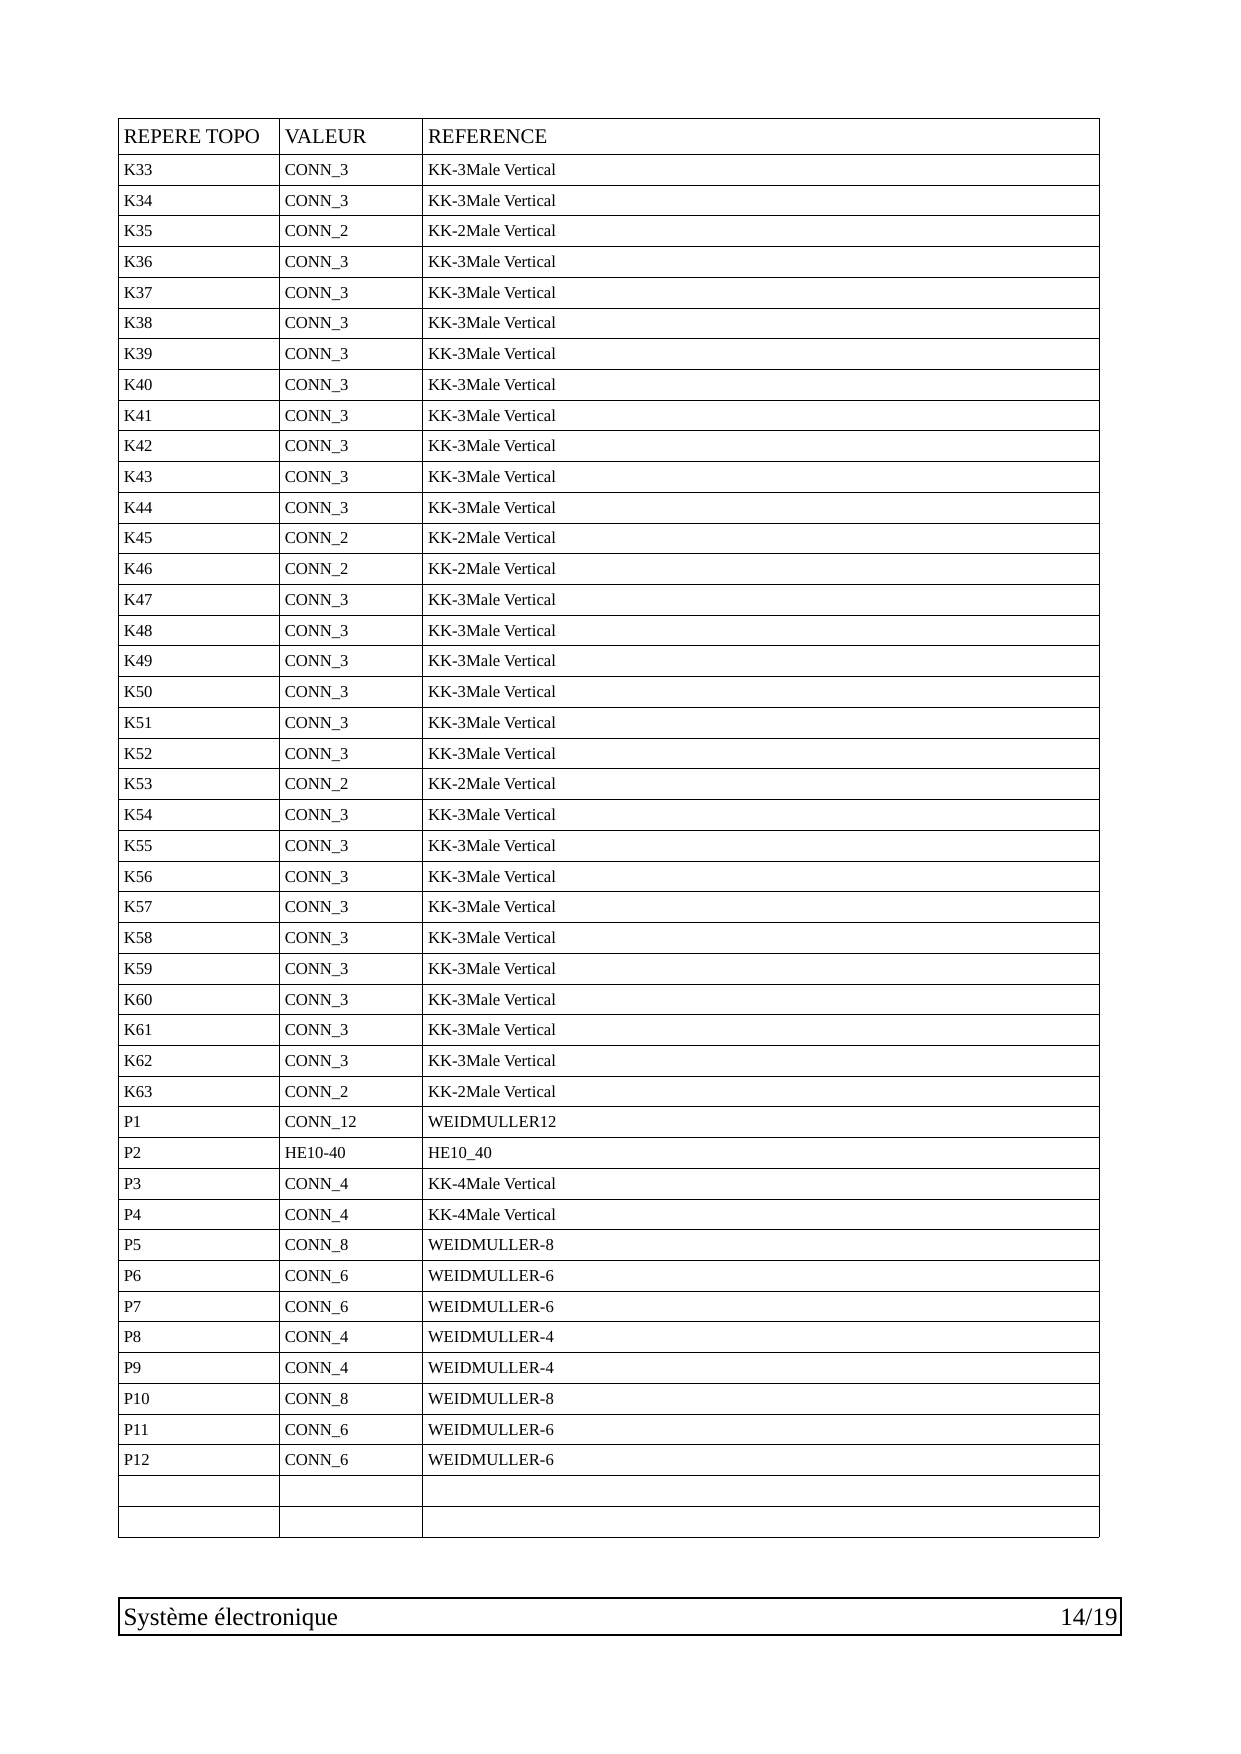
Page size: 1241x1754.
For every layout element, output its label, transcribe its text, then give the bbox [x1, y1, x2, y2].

table_cell K49 [119, 646, 279, 676]
table_cell KK-3Male Vertical [423, 800, 1099, 830]
table_cell CONN_3 [280, 923, 422, 953]
table_cell P10 [119, 1384, 279, 1414]
table_cell K58 [119, 923, 279, 953]
table_cell CONN_2 [280, 554, 422, 584]
table_cell K45 [119, 524, 279, 553]
table_cell KK-3Male Vertical [423, 1015, 1099, 1045]
table_cell KK-3Male Vertical [423, 923, 1099, 953]
table_cell KK-3Male Vertical [423, 985, 1099, 1014]
table_cell K33 [119, 155, 279, 184]
table_cell HE10-40 [280, 1138, 422, 1168]
table_cell K35 [119, 216, 279, 246]
table_cell CONN_3 [280, 493, 422, 522]
table_cell KK-3Male Vertical [423, 462, 1099, 492]
table_cell WEIDMULLER-6 [423, 1445, 1099, 1475]
table_cell KK-3Male Vertical [423, 155, 1099, 184]
table_cell CONN_3 [280, 401, 422, 430]
table_cell CONN_3 [280, 646, 422, 676]
table_cell KK-3Male Vertical [423, 1046, 1099, 1076]
table_cell KK-2Male Vertical [423, 1077, 1099, 1106]
table_cell CONN_4 [280, 1200, 422, 1229]
table_cell WEIDMULLER12 [423, 1107, 1099, 1137]
table_cell KK-3Male Vertical [423, 278, 1099, 307]
table_cell K56 [119, 862, 279, 891]
table_cell WEIDMULLER-4 [423, 1322, 1099, 1352]
table_cell K39 [119, 339, 279, 369]
table_cell P2 [119, 1138, 279, 1168]
table_cell CONN_2 [280, 524, 422, 553]
table_cell CONN_3 [280, 339, 422, 369]
table_cell CONN_3 [280, 278, 422, 307]
table_cell CONN_3 [280, 862, 422, 891]
table_cell CONN_3 [280, 1015, 422, 1045]
table_cell KK-3Male Vertical [423, 401, 1099, 430]
table_cell WEIDMULLER-8 [423, 1384, 1099, 1414]
table_cell K55 [119, 831, 279, 861]
table_cell CONN_3 [280, 739, 422, 768]
table_cell CONN_3 [280, 309, 422, 338]
table_cell CONN_6 [280, 1261, 422, 1291]
table_cell K50 [119, 677, 279, 707]
table_cell CONN_6 [280, 1292, 422, 1321]
table_cell KK-3Male Vertical [423, 954, 1099, 983]
table_cell CONN_3 [280, 985, 422, 1014]
table_cell CONN_12 [280, 1107, 422, 1137]
table_cell WEIDMULLER-4 [423, 1353, 1099, 1383]
table_cell CONN_3 [280, 677, 422, 707]
table_cell [280, 1507, 422, 1537]
table_cell K34 [119, 186, 279, 215]
table_cell K42 [119, 431, 279, 461]
table_cell K37 [119, 278, 279, 307]
table_cell P1 [119, 1107, 279, 1137]
table_cell WEIDMULLER-6 [423, 1415, 1099, 1444]
table_cell WEIDMULLER-6 [423, 1292, 1099, 1321]
table_cell CONN_3 [280, 431, 422, 461]
table_cell KK-3Male Vertical [423, 646, 1099, 676]
table_cell CONN_3 [280, 247, 422, 277]
table_cell [423, 1507, 1099, 1537]
table_cell K53 [119, 769, 279, 799]
table_cell CONN_6 [280, 1445, 422, 1475]
table_cell CONN_6 [280, 1415, 422, 1444]
table_cell K59 [119, 954, 279, 983]
table_cell CONN_3 [280, 800, 422, 830]
table_cell REFERENCE [423, 119, 1099, 154]
table_cell CONN_4 [280, 1322, 422, 1352]
table_cell CONN_2 [280, 216, 422, 246]
table_cell K46 [119, 554, 279, 584]
table_cell P12 [119, 1445, 279, 1475]
table_cell CONN_3 [280, 892, 422, 922]
table_cell KK-2Male Vertical [423, 554, 1099, 584]
table_cell CONN_2 [280, 1077, 422, 1106]
table_cell [119, 1476, 279, 1506]
table_cell K43 [119, 462, 279, 492]
table_cell KK-3Male Vertical [423, 831, 1099, 861]
table_cell P9 [119, 1353, 279, 1383]
table_cell P6 [119, 1261, 279, 1291]
table_cell CONN_3 [280, 1046, 422, 1076]
table_cell KK-3Male Vertical [423, 493, 1099, 522]
table_cell CONN_4 [280, 1353, 422, 1383]
table_cell K57 [119, 892, 279, 922]
table_cell K62 [119, 1046, 279, 1076]
table_cell KK-3Male Vertical [423, 862, 1099, 891]
table_cell P3 [119, 1169, 279, 1198]
table_cell P8 [119, 1322, 279, 1352]
table_cell KK-2Male Vertical [423, 769, 1099, 799]
table_cell [280, 1476, 422, 1506]
table_cell K44 [119, 493, 279, 522]
table_cell [119, 1507, 279, 1537]
table_cell KK-3Male Vertical [423, 739, 1099, 768]
table_cell REPERE TOPO [119, 119, 279, 154]
table_cell KK-3Male Vertical [423, 247, 1099, 277]
table_cell CONN_8 [280, 1384, 422, 1414]
table_cell WEIDMULLER-8 [423, 1230, 1099, 1260]
table_cell KK-2Male Vertical [423, 216, 1099, 246]
table_cell K60 [119, 985, 279, 1014]
table_cell CONN_3 [280, 708, 422, 738]
table_cell KK-3Male Vertical [423, 708, 1099, 738]
table_cell CONN_3 [280, 954, 422, 983]
table_cell CONN_3 [280, 831, 422, 861]
table_cell K41 [119, 401, 279, 430]
table_cell CONN_3 [280, 155, 422, 184]
table_cell KK-3Male Vertical [423, 370, 1099, 399]
table_cell KK-2Male Vertical [423, 524, 1099, 553]
table_cell KK-3Male Vertical [423, 186, 1099, 215]
table_cell K38 [119, 309, 279, 338]
table_cell KK-4Male Vertical [423, 1169, 1099, 1198]
table_cell CONN_3 [280, 186, 422, 215]
table_cell KK-3Male Vertical [423, 677, 1099, 707]
table_cell K36 [119, 247, 279, 277]
table_cell KK-3Male Vertical [423, 892, 1099, 922]
table_cell K52 [119, 739, 279, 768]
table_cell KK-3Male Vertical [423, 309, 1099, 338]
table_cell HE10_40 [423, 1138, 1099, 1168]
table_cell K63 [119, 1077, 279, 1106]
table_cell KK-3Male Vertical [423, 585, 1099, 615]
table_cell CONN_8 [280, 1230, 422, 1260]
table_cell CONN_3 [280, 616, 422, 645]
table_cell WEIDMULLER-6 [423, 1261, 1099, 1291]
table_cell K61 [119, 1015, 279, 1045]
table_cell P4 [119, 1200, 279, 1229]
table_cell K51 [119, 708, 279, 738]
table_cell CONN_4 [280, 1169, 422, 1198]
table_cell CONN_3 [280, 462, 422, 492]
table_cell KK-3Male Vertical [423, 339, 1099, 369]
table_cell KK-3Male Vertical [423, 431, 1099, 461]
table_cell K54 [119, 800, 279, 830]
table_cell P7 [119, 1292, 279, 1321]
table_cell K40 [119, 370, 279, 399]
table_cell K47 [119, 585, 279, 615]
table_cell CONN_3 [280, 370, 422, 399]
table_cell CONN_3 [280, 585, 422, 615]
table_cell VALEUR [280, 119, 422, 154]
table_cell K48 [119, 616, 279, 645]
table_cell CONN_2 [280, 769, 422, 799]
table_cell [423, 1476, 1099, 1506]
table_cell KK-4Male Vertical [423, 1200, 1099, 1229]
table_cell KK-3Male Vertical [423, 616, 1099, 645]
table_cell P11 [119, 1415, 279, 1444]
table_cell P5 [119, 1230, 279, 1260]
